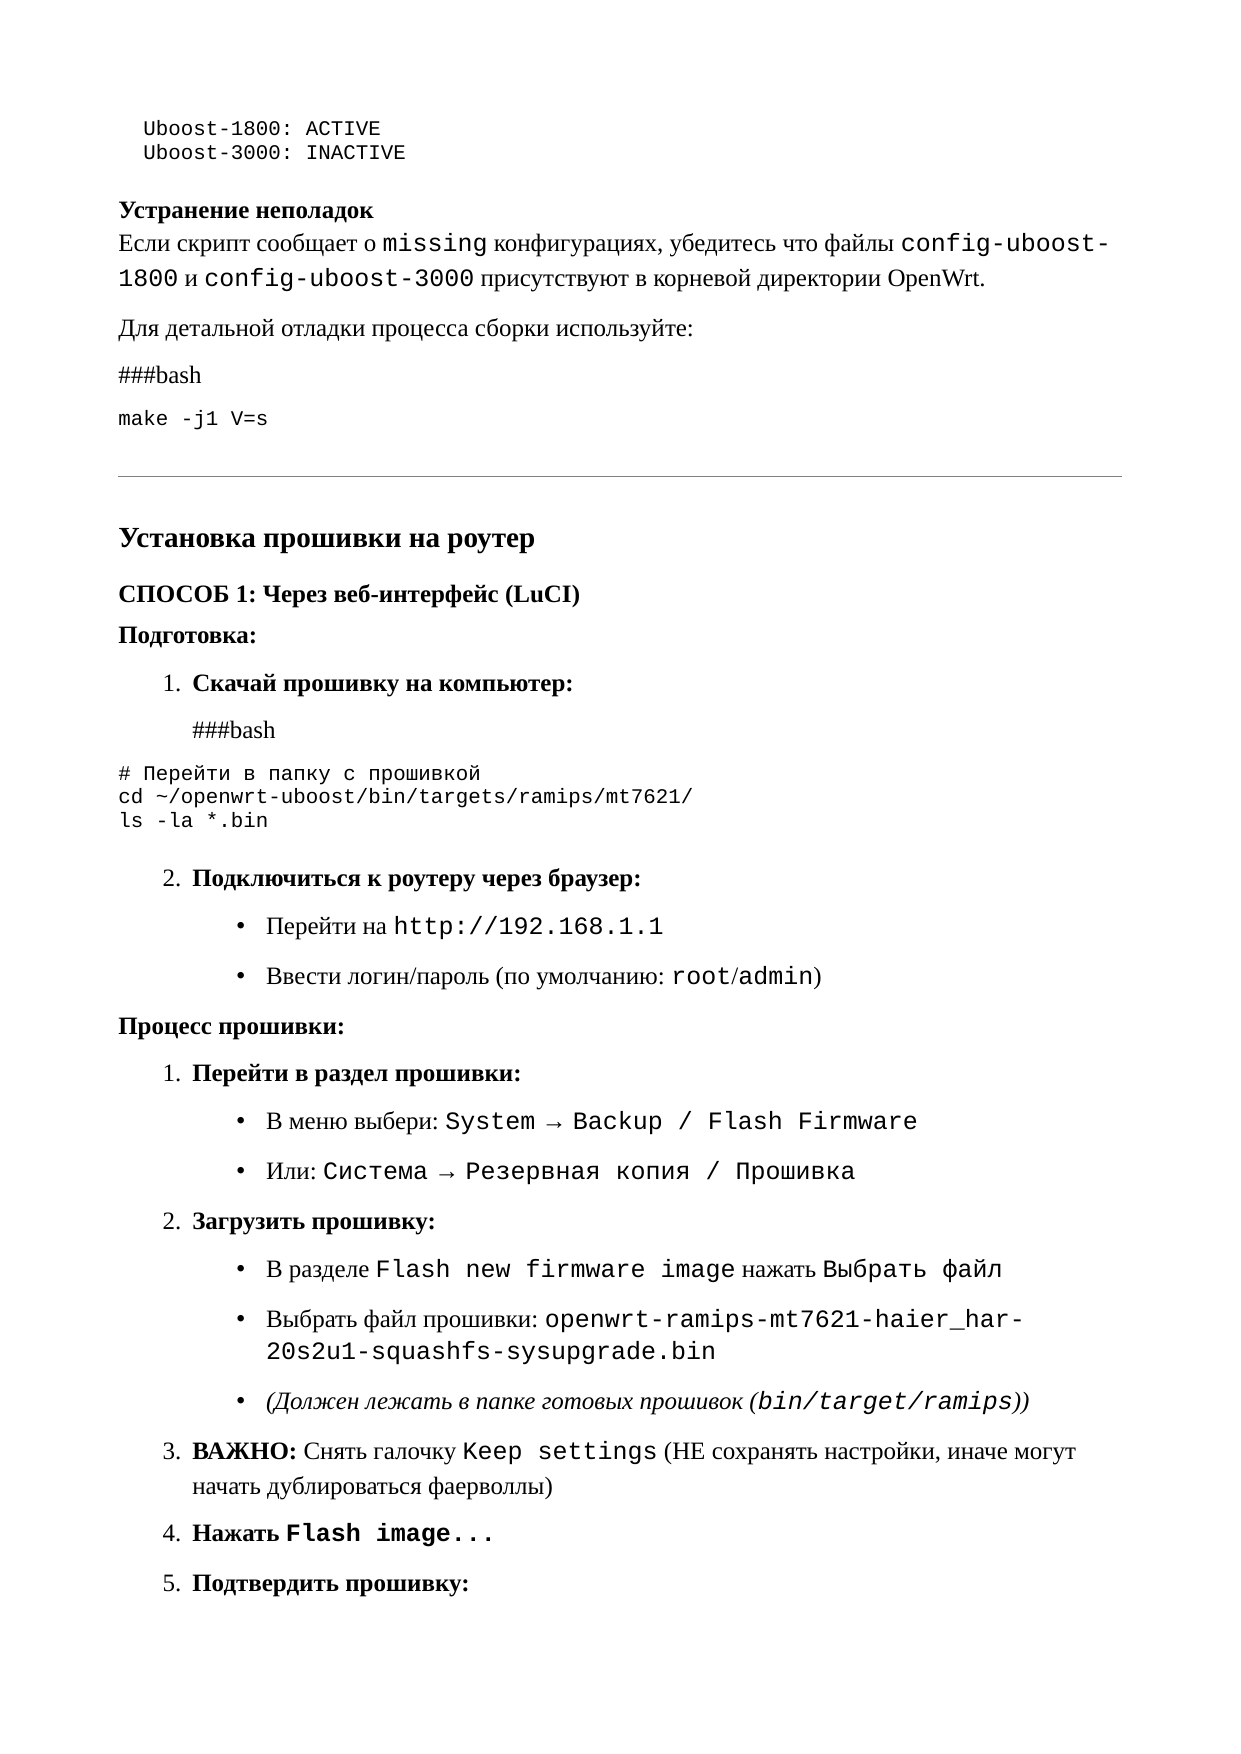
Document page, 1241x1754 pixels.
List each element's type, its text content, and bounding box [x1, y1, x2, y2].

subtitle Установка прошивки на роутер [118, 520, 1122, 554]
list Подключиться к роутеру через браузер: [162, 863, 1122, 892]
list Перейти в раздел прошивки: [162, 1058, 1122, 1087]
list ###bash [162, 715, 1122, 744]
list В разделе Flash new firmware image нажать Выбрать файл [236, 1254, 1122, 1284]
list Выбрать файл прошивки: openwrt-ramips-mt7621-haier_har-20s2u1-squashfs-sysupgrade.bin [236, 1304, 1122, 1367]
text ls -la *.bin [118, 810, 1122, 834]
list ВАЖНО: Снять галочку Keep settings (НЕ сохранять настройки, иначе могут начать дублироваться фаерволлы) [162, 1436, 1122, 1499]
list Ввести логин/пароль (по умолчанию: root/admin) [236, 961, 1122, 992]
text Устранение неполадок Если скрипт сообщает о missing конфигурациях, убедитесь что файлы config-uboost-1800 и config-uboost-3000 присутствуют в корневой директории OpenWrt. [118, 195, 1122, 294]
text Uboost-3000: INACTIVE [118, 142, 1122, 165]
subtitle СПОСОБ 1: Через веб-интерфейс (LuCI) [118, 579, 1122, 607]
list (Должен лежать в папке готовых прошивок (bin/target/ramips)) [236, 1386, 1122, 1417]
text ###bash [118, 361, 1122, 389]
text Uboost-1800: ACTIVE [118, 118, 1122, 142]
list Или: Система → Резервная копия / Прошивка [236, 1156, 1122, 1187]
list Нажать Flash image... [162, 1518, 1122, 1549]
text Подготовка: [118, 620, 1122, 649]
text Для детальной отладки процесса сборки используйте: [118, 313, 1122, 342]
list Перейти на http://192.168.1.1 [236, 911, 1122, 942]
list Скачай прошивку на компьютер: [162, 668, 1122, 696]
text # Перейти в папку с прошивкой [118, 763, 1122, 786]
list Подтвердить прошивку: [162, 1568, 1122, 1597]
list Загрузить прошивку: [162, 1206, 1122, 1235]
text make -j1 V=s [118, 408, 1122, 432]
text cd ~/openwrt-uboost/bin/targets/ramips/mt7621/ [118, 786, 1122, 810]
list В меню выбери: System → Backup / Flash Firmware [236, 1106, 1122, 1137]
text Процесс прошивки: [118, 1011, 1122, 1039]
